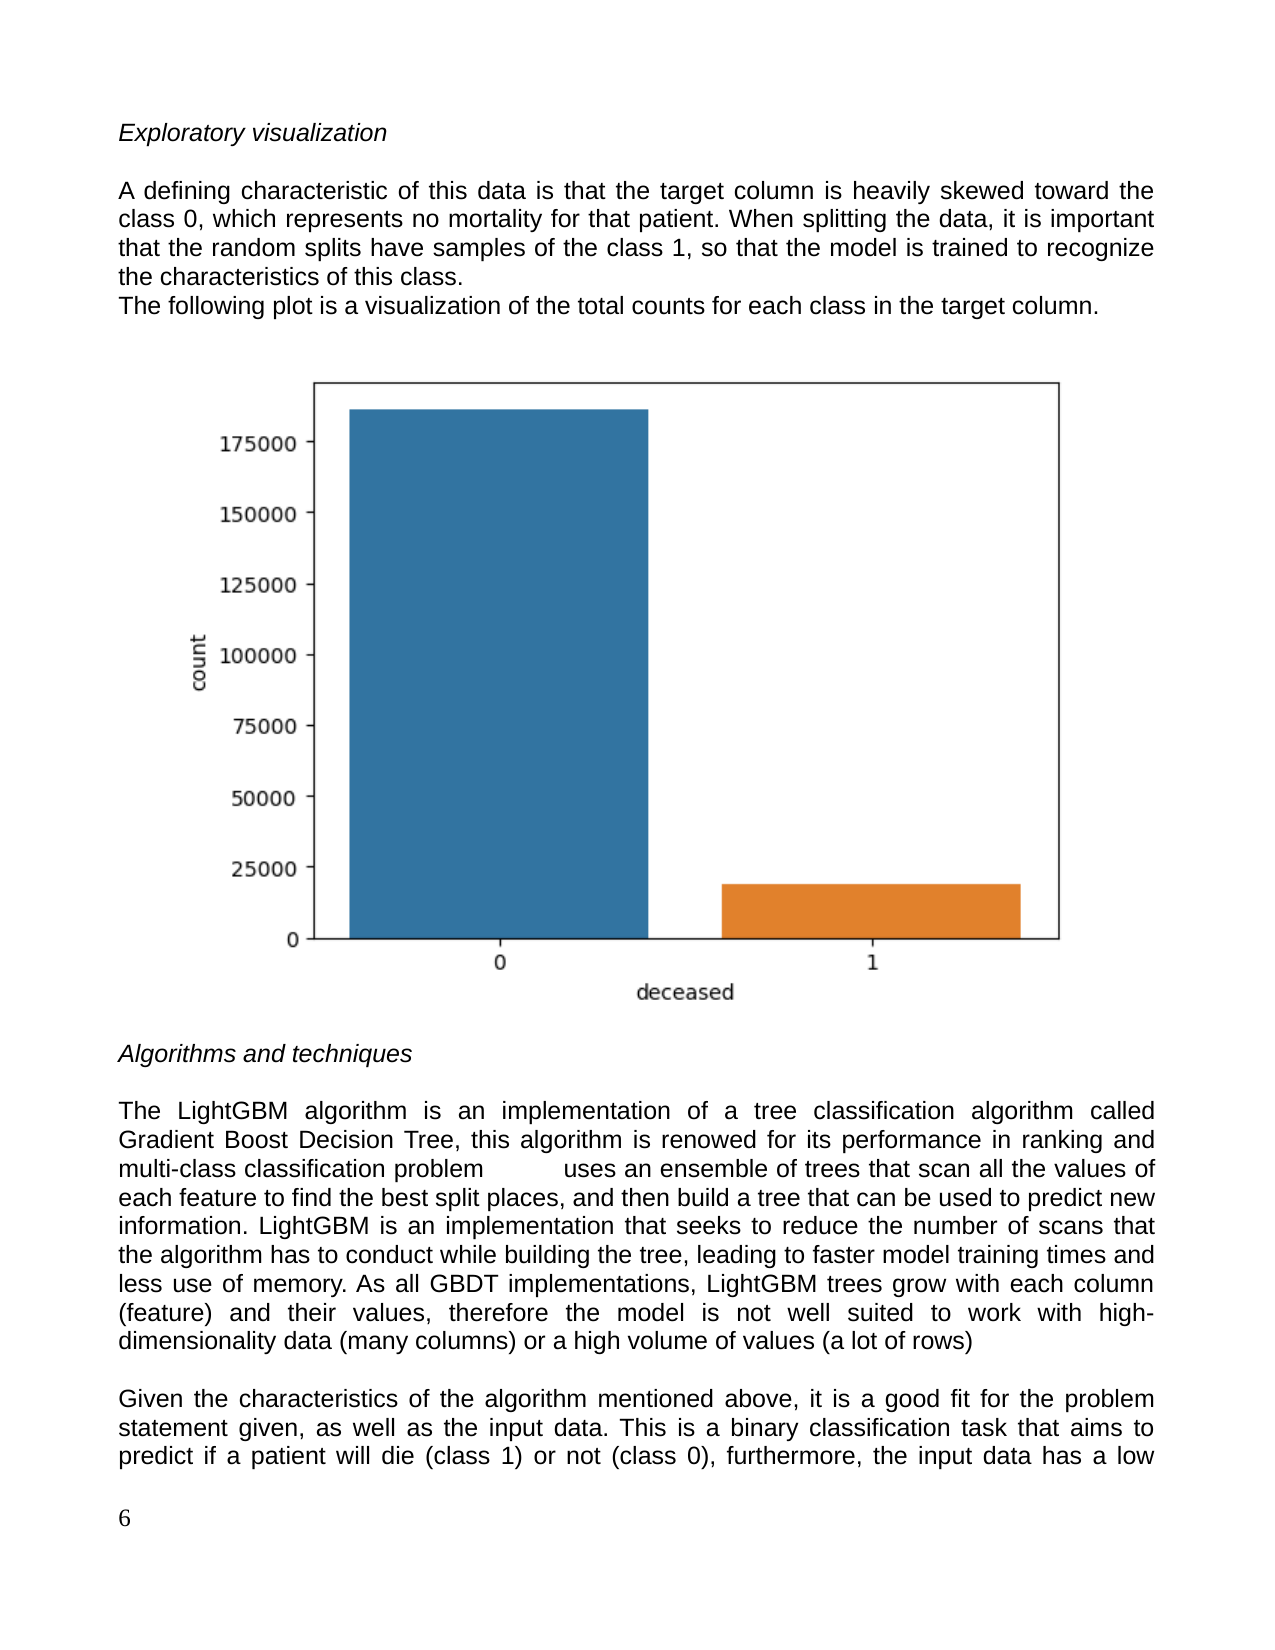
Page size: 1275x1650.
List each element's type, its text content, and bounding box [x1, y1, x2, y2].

picture [174, 370, 1072, 1011]
text Exploratory visualization [118, 118, 1157, 147]
text Given the characteristics of the algorithm mentioned above, it is a good fit for the problem statement given, as well as the input data. This is a binary classification task that aims to predict if a patient will die (class 1) or not (class 0), furthermore, the input data has a low [118, 1384, 1157, 1470]
text The LightGBM algorithm is an implementation of a tree classification algorithm called Gradient Boost Decision Tree, this algorithm is renowed for its performance in ranking and multi-class classification problem uses an ensemble of trees that scan all the values of each feature to find the best split places, and then build a tree that can be used to predict new information. LightGBM is an implementation that seeks to reduce the number of scans that the algorithm has to conduct while building the tree, leading to faster model training times and less use of memory. As all GBDT implementations, LightGBM trees grow with each column (feature) and their values, therefore the model is not well suited to work with high-dimensionality data (many columns) or a high volume of values (a lot of rows) [118, 1096, 1157, 1355]
text Algorithms and techniques [118, 1039, 1157, 1067]
text A defining characteristic of this data is that the target column is heavily skewed toward the class 0, which represents no mortality for that patient. When splitting the data, it is important that the random splits have samples of the class 1, so that the model is trained to recognize the characteristics of this class. [118, 176, 1157, 291]
text The following plot is a visualization of the total counts for each class in the target column. [118, 291, 1157, 319]
